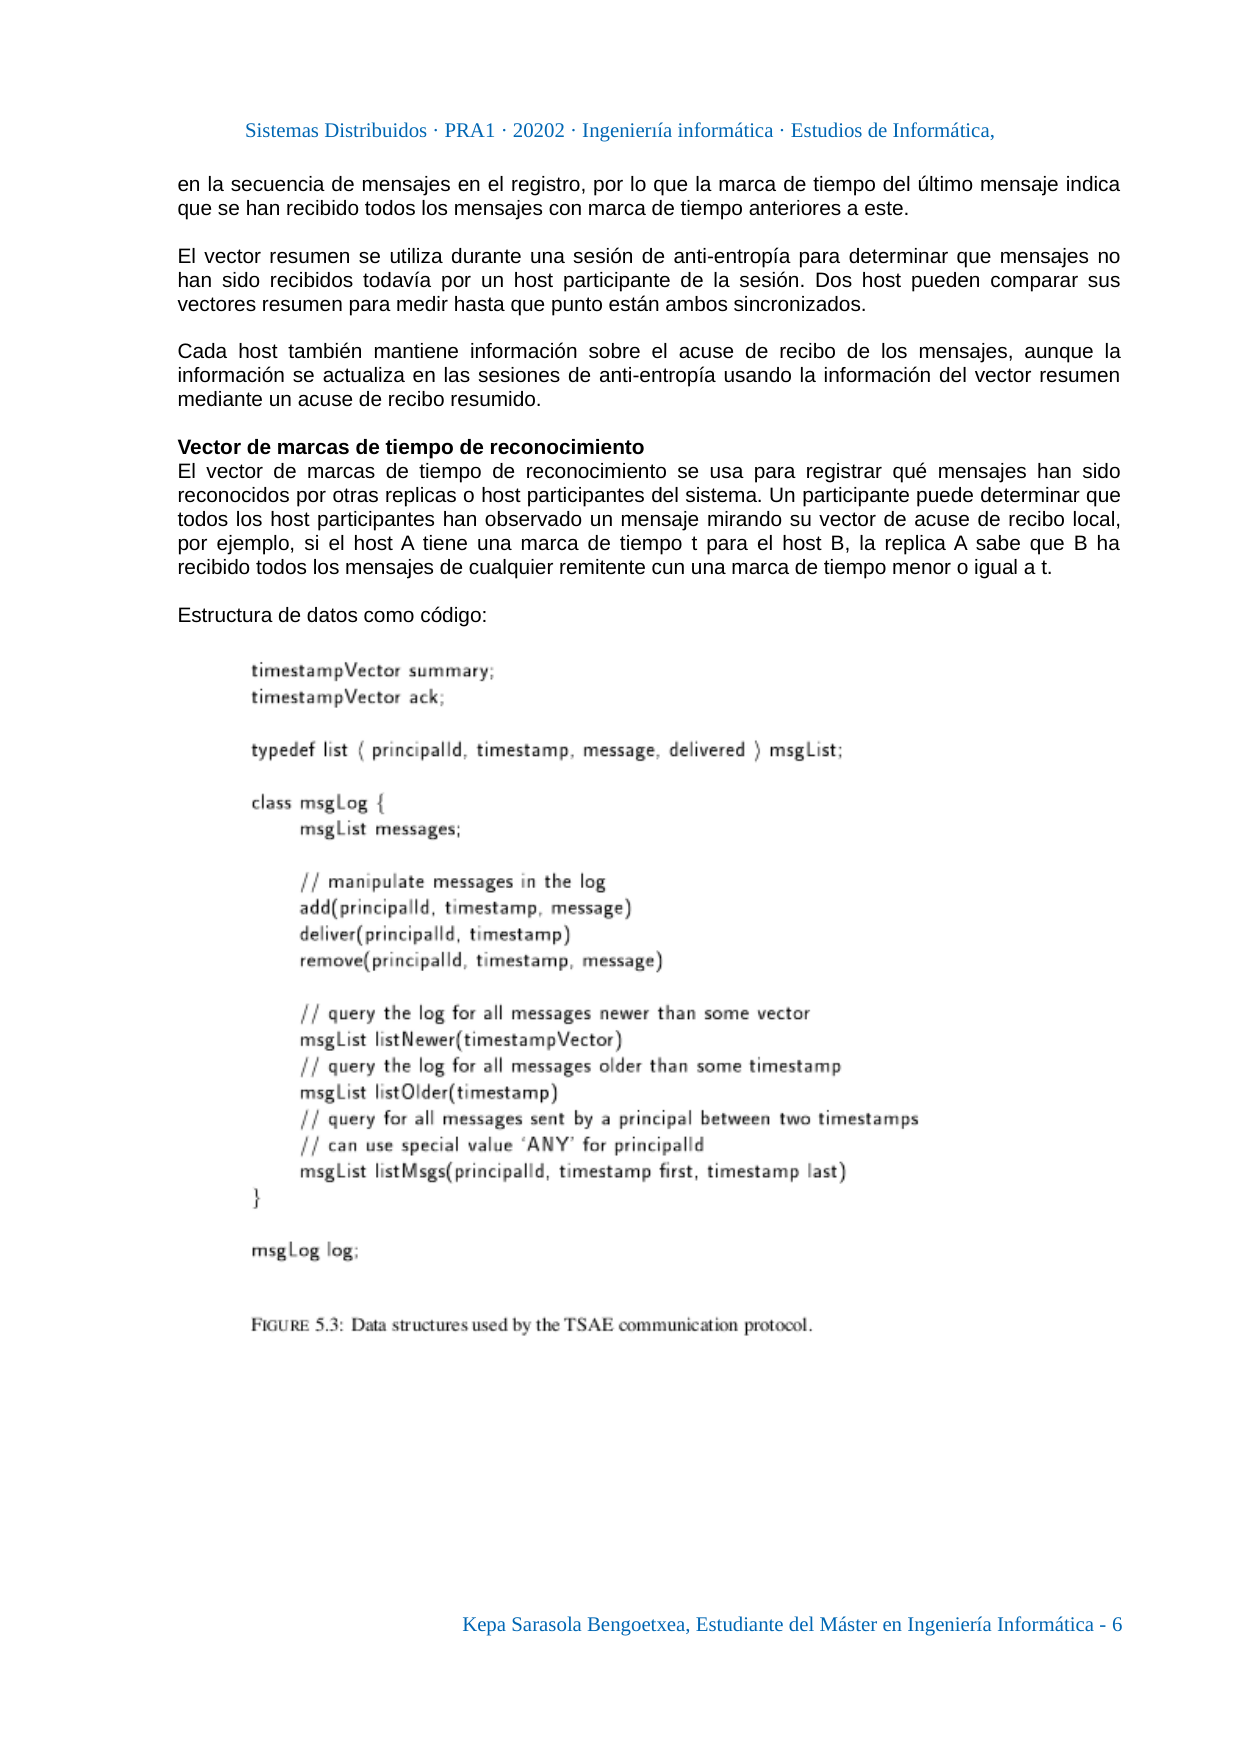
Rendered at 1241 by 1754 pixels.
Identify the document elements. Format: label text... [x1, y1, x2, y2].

picture [242, 650, 998, 1339]
text Estructura de datos como código: [177, 603, 1122, 627]
text El vector resumen se utiliza durante una sesión de anti-entropía para determinar que mensajes no han sido recibidos todavía por un host participante de la sesión. Dos host pueden comparar sus vectores resumen para medir hasta que punto están ambos sincronizados. [177, 243, 1122, 315]
text Vector de marcas de tiempo de reconocimiento [177, 435, 1122, 459]
text Cada host también mantiene información sobre el acuse de recibo de los mensajes, aunque la información se actualiza en las sesiones de anti-entropía usando la información del vector resumen mediante un acuse de recibo resumido. [177, 339, 1122, 411]
text El vector de marcas de tiempo de reconocimiento se usa para registrar qué mensajes han sido reconocidos por otras replicas o host participantes del sistema. Un participante puede determinar que todos los host participantes han observado un mensaje mirando su vector de acuse de recibo local, por ejemplo, si el host A tiene una marca de tiempo t para el host B, la replica A sabe que B ha recibido todos los mensajes de cualquier remitente cun una marca de tiempo menor o igual a t. [177, 459, 1122, 579]
text en la secuencia de mensajes en el registro, por lo que la marca de tiempo del último mensaje indica que se han recibido todos los mensajes con marca de tiempo anteriores a este. [177, 172, 1122, 219]
